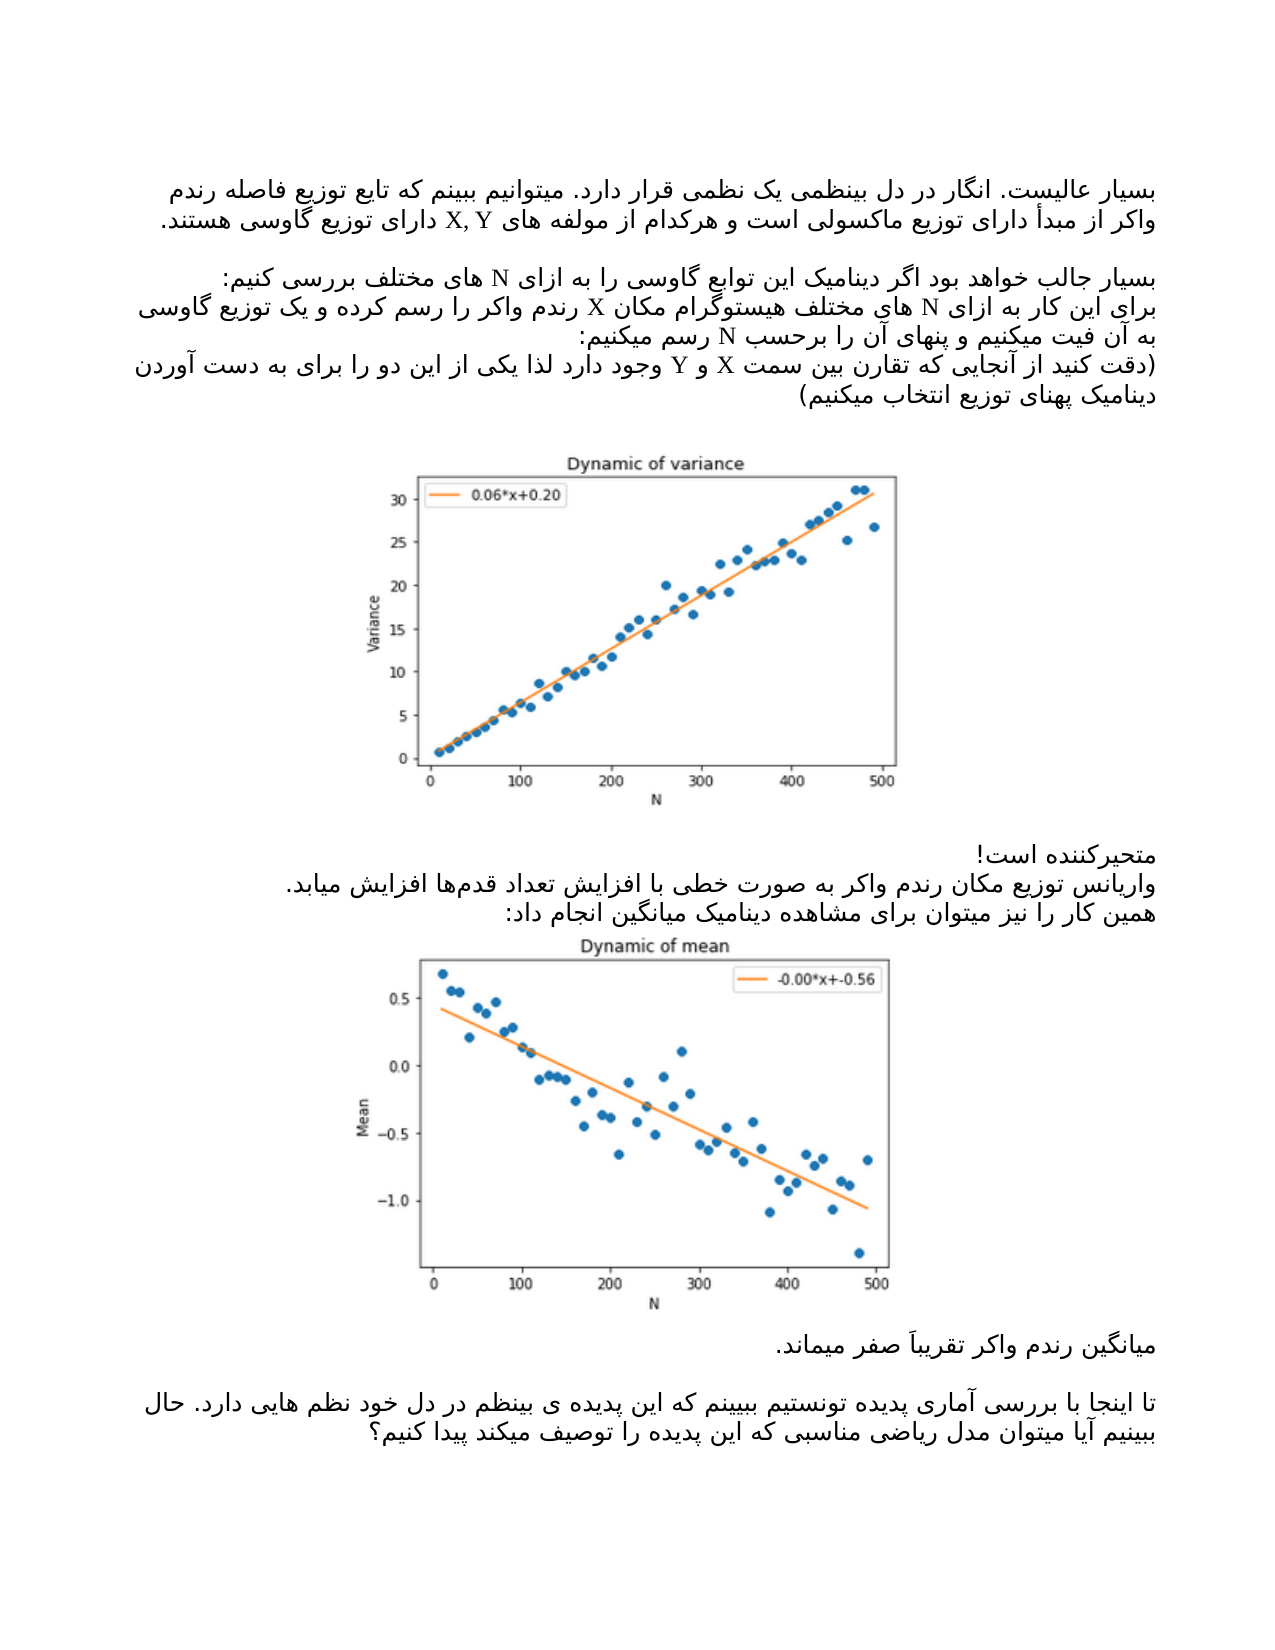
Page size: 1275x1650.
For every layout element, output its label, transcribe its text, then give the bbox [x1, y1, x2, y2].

text واریانس توزیع مکان رندم واکر به صورت خطی با افزایش تعداد قدم‌ها افزایش میابد. [118, 869, 1157, 899]
text متحیرکننده است! [118, 840, 1157, 869]
text همین کار را نیز میتوان برای مشاهده دینامیک میانگین انجام داد: [118, 899, 1157, 928]
text بسیار عالیست. انگار در دل بینظمی یک نظمی قرار دارد. میتوانیم ببینم که تایع توزیع فاصله رندم واکر از مبدأ دارای توزیع ماکسولی است و هرکدام از مولفه های X, Y دارای توزیع گاوسی هستند. [118, 176, 1157, 234]
text تا اینجا با بررسی آماری پدیده تونستیم ببیینم که این پدیده ی بینظم در دل خود نظم هایی دارد. حال ببینیم آیا میتوان مدل ریاضی مناسبی که این پدیده را توصیف میکند پیدا کنیم؟ [118, 1388, 1157, 1447]
text میانگین رندم واکر تقریباً صفر میماند. [118, 1330, 1157, 1359]
text برای این کار به ازای N های مختلف هیستوگرام مکان X رندم واکر را رسم کرده و یک توزیع گاوسی به آن فیت میکنیم و پنهای آن را برحسب N رسم میکنیم: [118, 292, 1157, 351]
text (دقت کنید از آنجایی که تقارن بین سمت X و Y وجود دارد لذا یکی از این دو را برای به دست آوردن دینامیک پهنای توزیع انتخاب میکنیم) [118, 351, 1157, 409]
text بسیار جالب خواهد بود اگر دینامیک این توابع گاوسی را به ازای N های مختلف بررسی کنیم: [118, 263, 1157, 292]
picture [336, 927, 939, 1330]
picture [348, 437, 969, 820]
